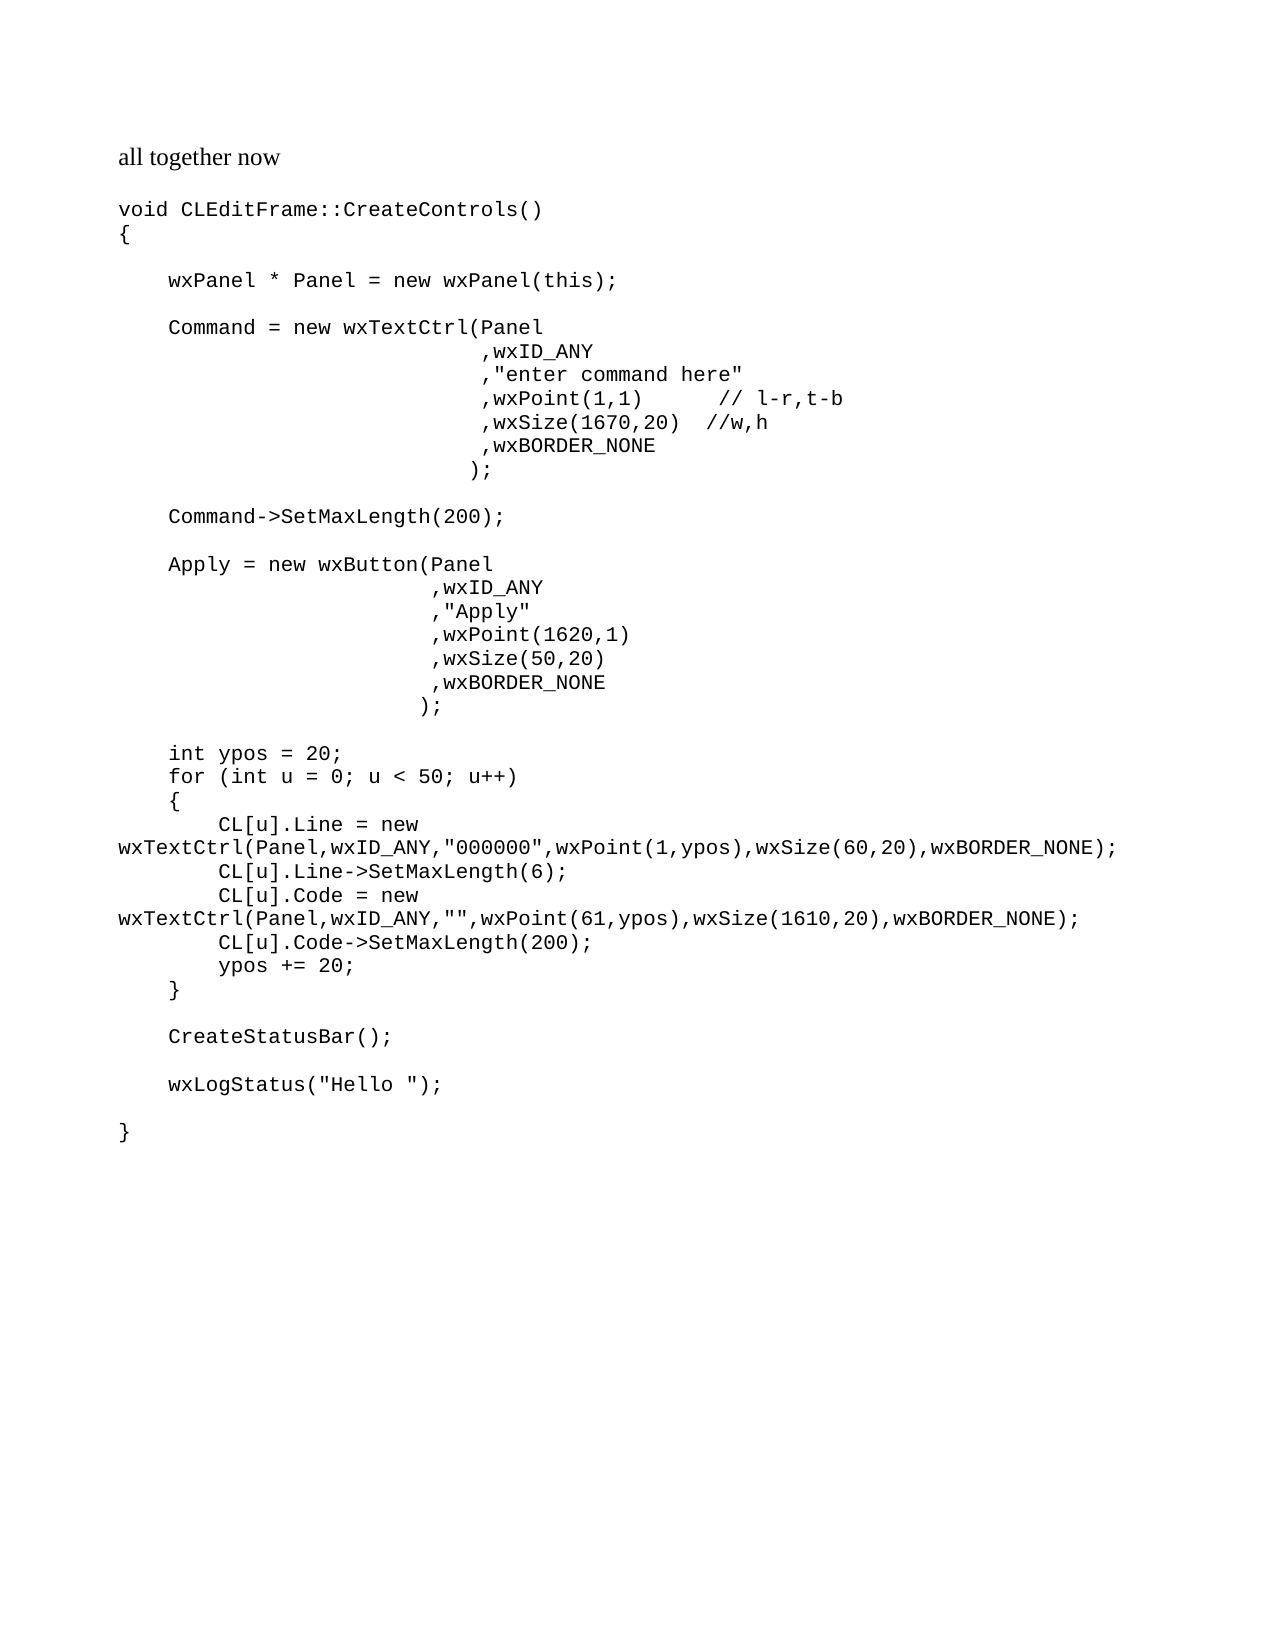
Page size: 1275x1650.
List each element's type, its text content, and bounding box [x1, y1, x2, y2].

text ,"enter command here" [118, 364, 1157, 388]
text all together now [118, 142, 1157, 171]
text CL[u].Line = new wxTextCtrl(Panel,wxID_ANY,"000000",wxPoint(1,ypos),wxSize(60,20),wxBORDER_NONE); [118, 814, 1157, 861]
text ,wxPoint(1620,1) [118, 624, 1157, 648]
text Apply = new wxButton(Panel [118, 553, 1157, 577]
text ,"Apply" [118, 601, 1157, 624]
text ,wxSize(50,20) [118, 648, 1157, 672]
text CL[u].Code->SetMaxLength(200); [118, 932, 1157, 956]
text } [118, 1121, 1157, 1145]
text Command->SetMaxLength(200); [118, 506, 1157, 530]
text CL[u].Line->SetMaxLength(6); [118, 861, 1157, 884]
text ,wxPoint(1,1) // l-r,t-b [118, 388, 1157, 412]
text ,wxID_ANY [118, 341, 1157, 364]
text CreateStatusBar(); [118, 1026, 1157, 1050]
text wxLogStatus("Hello "); [118, 1074, 1157, 1097]
text ,wxSize(1670,20) //w,h [118, 412, 1157, 435]
text ,wxBORDER_NONE [118, 672, 1157, 695]
text Command = new wxTextCtrl(Panel [118, 317, 1157, 341]
text wxPanel * Panel = new wxPanel(this); [118, 270, 1157, 293]
text for (int u = 0; u < 50; u++) [118, 766, 1157, 790]
text { [118, 790, 1157, 814]
text void CLEditFrame::CreateControls() [118, 199, 1157, 222]
text int ypos = 20; [118, 743, 1157, 766]
text ,wxBORDER_NONE [118, 435, 1157, 459]
text { [118, 222, 1157, 246]
text ); [118, 695, 1157, 719]
text } [118, 979, 1157, 1003]
text ,wxID_ANY [118, 577, 1157, 601]
text CL[u].Code = new wxTextCtrl(Panel,wxID_ANY,"",wxPoint(61,ypos),wxSize(1610,20),wxBORDER_NONE); [118, 884, 1157, 932]
text ); [118, 459, 1157, 483]
text ypos += 20; [118, 956, 1157, 979]
